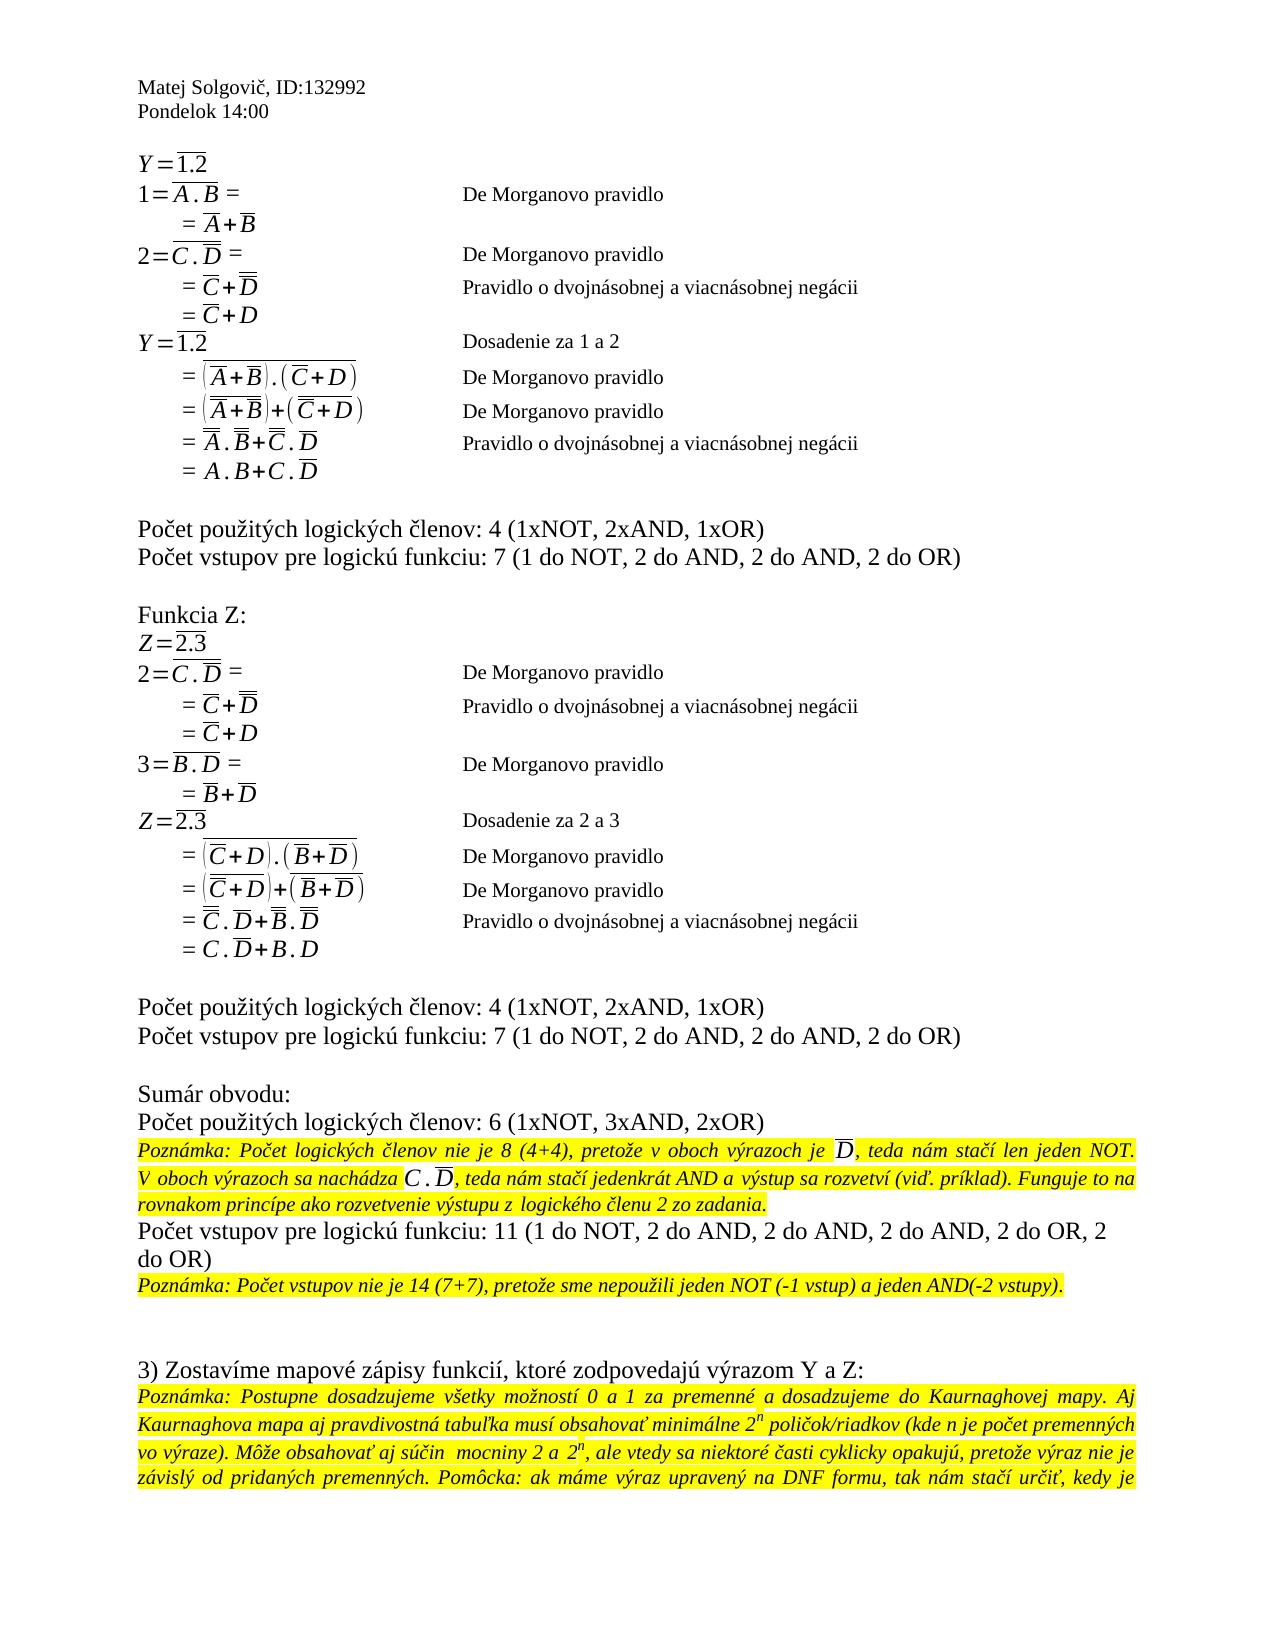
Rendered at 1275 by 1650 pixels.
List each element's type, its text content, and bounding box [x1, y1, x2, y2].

text = Pravidlo o dvojnásobnej a viacnásobnej negácii [137, 905, 1138, 935]
text Počet použitých logických členov: 4 (1xNOT, 2xAND, 1xOR) [137, 992, 1138, 1021]
text Funkcia Z: [137, 600, 1138, 629]
text Sumár obvodu: [137, 1079, 1138, 1107]
text = De Morganovo pravidlo [137, 871, 1138, 905]
text = Pravidlo o dvojnásobnej a viacnásobnej negácii [137, 426, 1138, 456]
text = [137, 779, 1138, 808]
text Počet použitých logických členov: 4 (1xNOT, 2xAND, 1xOR) [137, 514, 1138, 542]
text Poznámka: Počet vstupov nie je 14 (7+7), pretože sme nepoužili jeden NOT (-1 vstup) a jeden AND(-2 vstupy). [137, 1273, 1138, 1297]
text Poznámka: Počet logických členov nie je 8 (4+4), pretože v oboch výrazoch je , teda nám stačí len jeden NOT. V oboch výrazoch sa nachádza , teda nám stačí jedenkrát AND a výstup sa rozvetví (viď. príklad). Funguje to na rovnakom princípe ako rozvetvenie výstupu z logického členu 2 zo zadania. [137, 1136, 1138, 1216]
text Počet vstupov pre logickú funkciu: 7 (1 do NOT, 2 do AND, 2 do AND, 2 do OR) [137, 1021, 1138, 1050]
text = Pravidlo o dvojnásobnej a viacnásobnej negácii [137, 271, 1138, 301]
text = [137, 935, 1138, 964]
text = Pravidlo o dvojnásobnej a viacnásobnej negácii [137, 689, 1138, 719]
text = [137, 301, 1138, 329]
text = De Morganovo pravidlo [137, 748, 1138, 779]
text Poznámka: Postupne dosadzujeme všetky možností 0 a 1 za premenné a dosadzujeme do Kaurnaghovej mapy. Aj Kaurnaghova mapa aj pravdivostná tabuľka musí obsahovať minimálne 2n poličok/riadkov (kde n je počet premenných vo výraze). Môže obsahovať aj súčin mocniny 2 a 2n, ale vtedy sa niektoré časti cyklicky opakujú, pretože výraz nie je závislý od pridaných premenných. Pomôcka: ak máme výraz upravený na DNF formu, tak nám stačí určiť, kedy je [137, 1384, 1138, 1489]
text Dosadenie za 2 a 3 [137, 808, 1138, 837]
text 3) Zostavíme mapové zápisy funkcií, ktoré zodpovedajú výrazom Y a Z: [137, 1355, 1138, 1384]
text = De Morganovo pravidlo [137, 393, 1138, 426]
text = De Morganovo pravidlo [137, 238, 1138, 271]
text Počet vstupov pre logickú funkciu: 11 (1 do NOT, 2 do AND, 2 do AND, 2 do AND, 2 do OR, 2 do OR) [137, 1216, 1138, 1273]
text Počet použitých logických členov: 6 (1xNOT, 3xAND, 2xOR) [137, 1107, 1138, 1136]
text = De Morganovo pravidlo [137, 837, 1138, 871]
text = [137, 719, 1138, 748]
text = [137, 456, 1138, 485]
text Dosadenie za 1 a 2 [137, 329, 1138, 358]
text = De Morganovo pravidlo [137, 656, 1138, 689]
text = [137, 209, 1138, 238]
text = De Morganovo pravidlo [137, 178, 1138, 209]
text = De Morganovo pravidlo [137, 358, 1138, 393]
text Počet vstupov pre logickú funkciu: 7 (1 do NOT, 2 do AND, 2 do AND, 2 do OR) [137, 542, 1138, 571]
